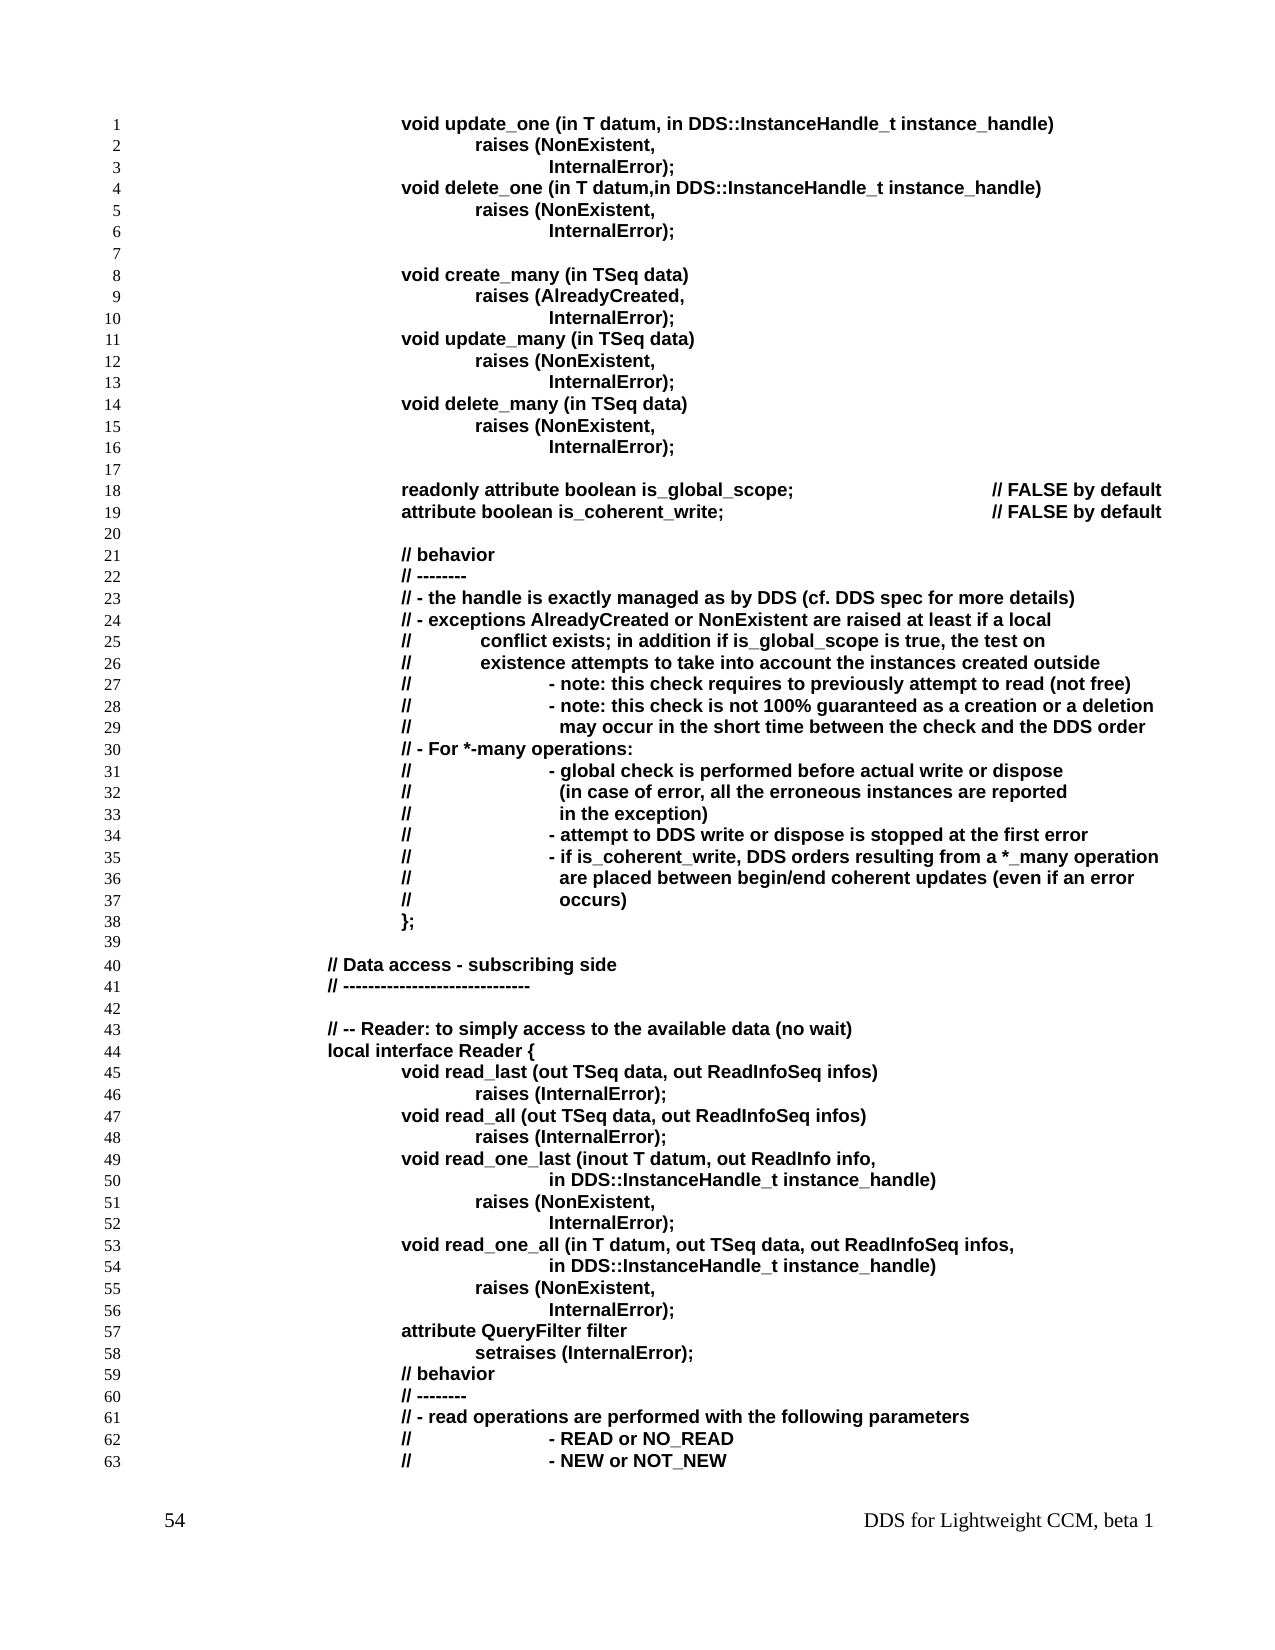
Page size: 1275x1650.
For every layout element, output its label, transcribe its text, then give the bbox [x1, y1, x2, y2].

text readonly attribute boolean is_global_scope; // FALSE by default [179, 479, 1200, 501]
text void read_one_all (in T datum, out TSeq data, out ReadInfoSeq infos, [179, 1234, 1200, 1255]
text local interface Reader { [179, 1040, 1200, 1061]
text // Data access - subscribing side [179, 953, 1200, 975]
text // -------- [179, 1385, 1200, 1406]
text // - if is_coherent_write, DDS orders resulting from a *_many operation [179, 846, 1200, 867]
text // - global check is performed before actual write or dispose [179, 759, 1200, 781]
text // (in case of error, all the erroneous instances are reported [179, 781, 1200, 802]
text InternalError); [179, 371, 1200, 393]
text raises (NonExistent, [179, 414, 1200, 436]
text // - note: this check is not 100% guaranteed as a creation or a deletion [179, 695, 1200, 716]
text raises (InternalError); [179, 1083, 1200, 1104]
text // - read operations are performed with the following parameters [179, 1406, 1200, 1428]
text InternalError); [179, 307, 1200, 328]
text // in the exception) [179, 802, 1200, 824]
text // - NEW or NOT_NEW [179, 1449, 1200, 1471]
text InternalError); [179, 156, 1200, 177]
text // behavior [179, 1363, 1200, 1385]
text // behavior [179, 544, 1200, 565]
text // - For *-many operations: [179, 738, 1200, 759]
text in DDS::InstanceHandle_t instance_handle) [179, 1255, 1200, 1277]
text void delete_one (in T datum,in DDS::InstanceHandle_t instance_handle) [179, 177, 1200, 199]
text // occurs) [179, 889, 1200, 910]
text // existence attempts to take into account the instances created outside [179, 652, 1200, 673]
text InternalError); [179, 436, 1200, 457]
text in DDS::InstanceHandle_t instance_handle) [179, 1169, 1200, 1191]
text // -- Reader: to simply access to the available data (no wait) [179, 1018, 1200, 1040]
text void create_many (in TSeq data) [179, 263, 1200, 285]
text // conflict exists; in addition if is_global_scope is true, the test on [179, 630, 1200, 652]
text attribute boolean is_coherent_write; // FALSE by default [179, 501, 1200, 522]
text // - exceptions AlreadyCreated or NonExistent are raised at least if a local [179, 608, 1200, 630]
text void read_last (out TSeq data, out ReadInfoSeq infos) [179, 1061, 1200, 1083]
text void read_one_last (inout T datum, out ReadInfo info, [179, 1147, 1200, 1169]
text }; [179, 910, 1200, 932]
text // - note: this check requires to previously attempt to read (not free) [179, 673, 1200, 695]
text attribute QueryFilter filter [179, 1320, 1200, 1342]
text raises (InternalError); [179, 1126, 1200, 1147]
text raises (NonExistent, [179, 199, 1200, 220]
text void update_many (in TSeq data) [179, 328, 1200, 350]
text raises (NonExistent, [179, 134, 1200, 156]
text raises (AlreadyCreated, [179, 285, 1200, 307]
text void update_one (in T datum, in DDS::InstanceHandle_t instance_handle) [179, 112, 1200, 134]
text // - READ or NO_READ [179, 1428, 1200, 1449]
text raises (NonExistent, [179, 350, 1200, 371]
text setraises (InternalError); [179, 1342, 1200, 1363]
text void delete_many (in TSeq data) [179, 393, 1200, 414]
text // - attempt to DDS write or dispose is stopped at the first error [179, 824, 1200, 846]
text raises (NonExistent, [179, 1277, 1200, 1298]
text InternalError); [179, 1298, 1200, 1320]
text raises (NonExistent, [179, 1191, 1200, 1212]
text InternalError); [179, 1212, 1200, 1234]
text void read_all (out TSeq data, out ReadInfoSeq infos) [179, 1104, 1200, 1126]
text InternalError); [179, 220, 1200, 242]
text // -------- [179, 565, 1200, 587]
text // ------------------------------ [179, 975, 1200, 997]
text // - the handle is exactly managed as by DDS (cf. DDS spec for more details) [179, 587, 1200, 608]
text // may occur in the short time between the check and the DDS order [179, 716, 1200, 738]
text // are placed between begin/end coherent updates (even if an error [179, 867, 1200, 889]
